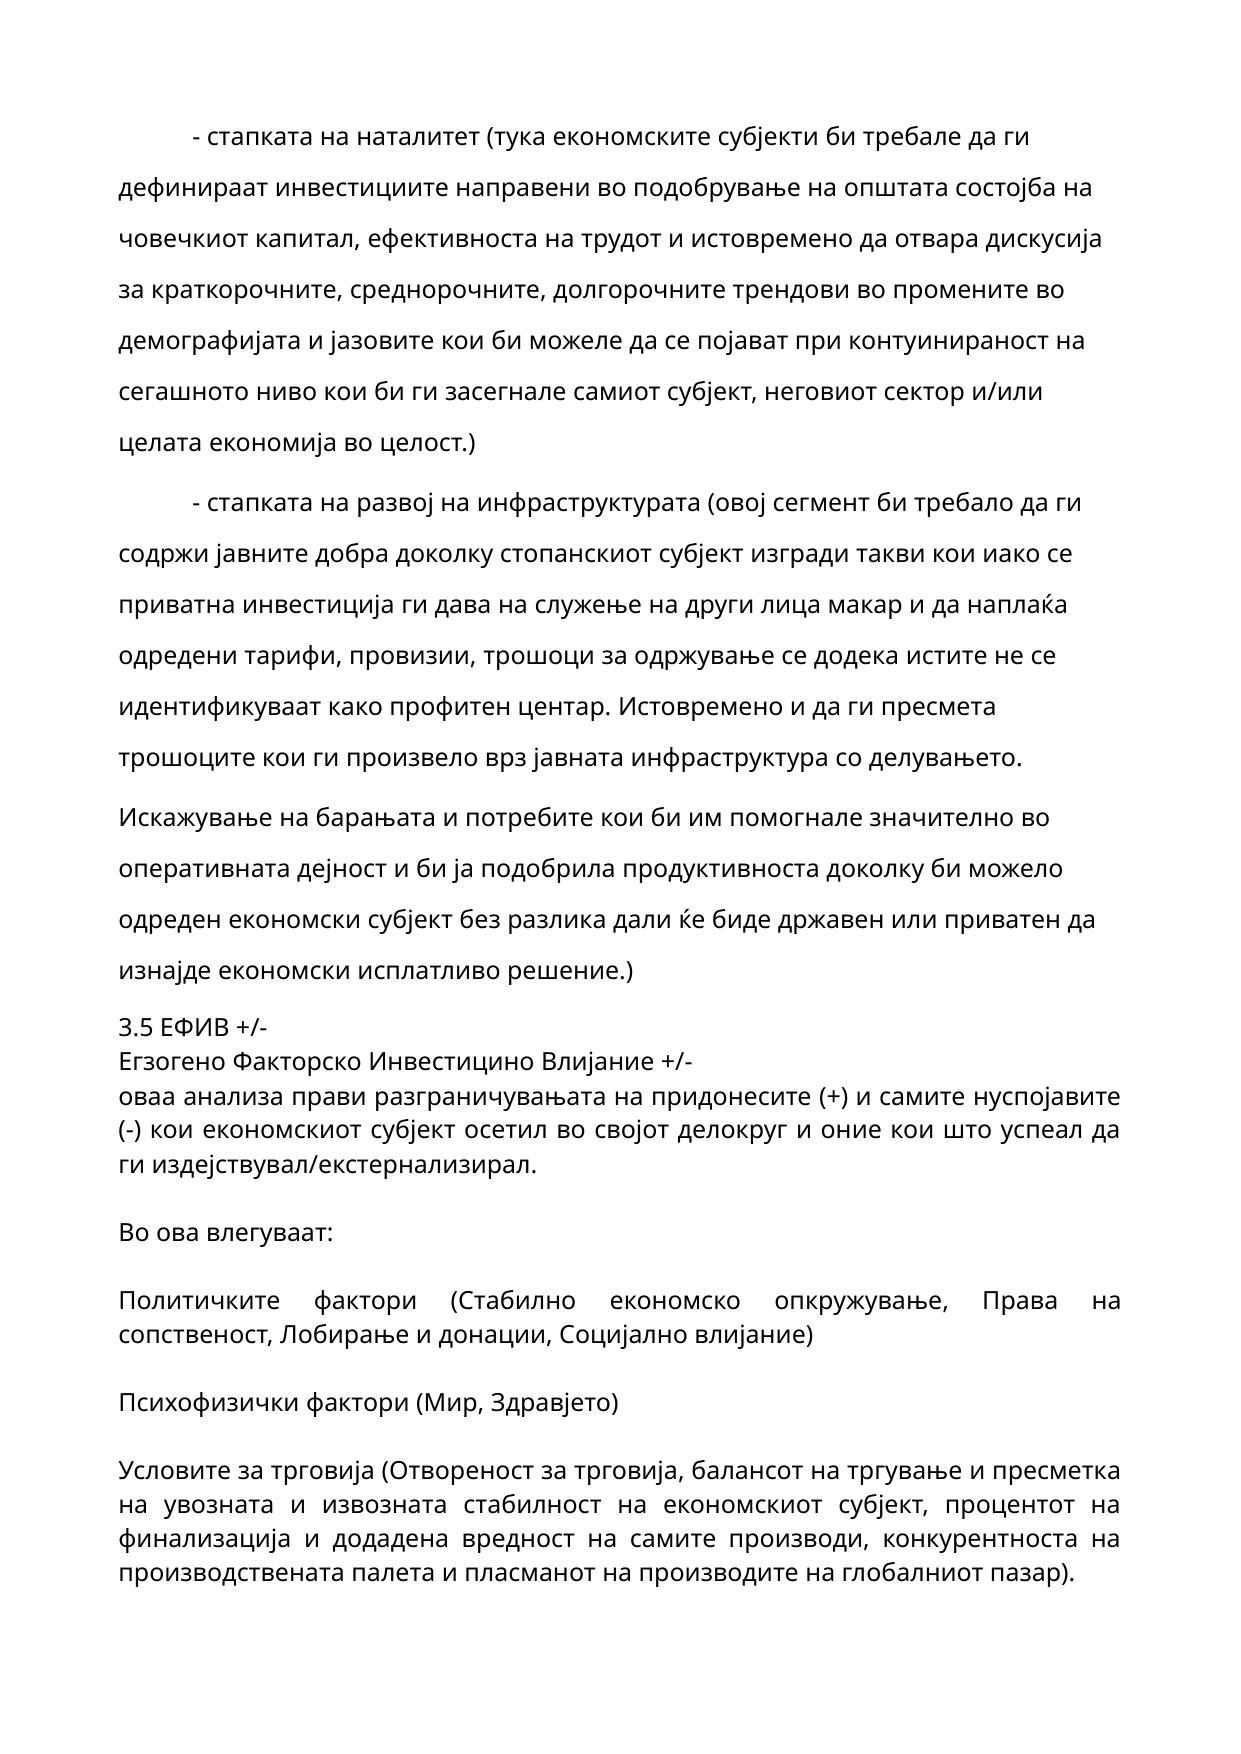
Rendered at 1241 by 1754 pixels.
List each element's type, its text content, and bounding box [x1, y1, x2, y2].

text Политичките фактори (Стабилно економско опкружување, Права на сопственост, Лобирање и донации, Социјално влијание) [118, 1282, 1122, 1351]
text 3.5 ЕФИВ +/- [118, 1010, 1122, 1044]
text Во ова влегуваат: [118, 1214, 1122, 1248]
text Егзогено Факторско Инвестицино Влијание +/- [118, 1044, 1122, 1078]
text Психофизички фактори (Мир, Здравјето) [118, 1385, 1122, 1419]
text - стапката на наталитет (тука економските субјекти би требале да ги дефинираат инвестициите направени во подобрување на општата состојба на човечкиот капитал, ефективноста на трудот и истовремено да отвара дискусија за краткорочните, среднорочните, долгорочните трендови во промените во демографијата и јазовите кои би можеле да се појават при контуинираност на сегашното ниво кои би ги засегнале самиот субјект, неговиот сектор и/или целата економија во целост.) [118, 118, 1122, 458]
text Искажување на барањата и потребите кои би им помогнале значително во оперативната дејност и би ја подобрила продуктивноста доколку би можело одреден економски субјект без разлика дали ќе биде државен или приватен да изнајде економски исплатливо решение.) [118, 800, 1122, 987]
text Условите за трговија (Отвореност за трговија, балансот на тргување и пресметка на увозната и извозната стабилност на економскиот субјект, процентот на финализација и додадена вредност на самите производи, конкурентноста на производствената палета и пласманот на производите на глобалниот пазар). [118, 1453, 1122, 1589]
text оваа анализа прави разграничувањата на придонесите (+) и самите нуспојавите (-) кои економскиот субјект осетил во својот делокруг и оние кои што успеал да ги издејствувал/екстернализирал. [118, 1078, 1122, 1180]
text - стапката на развој на инфраструктурата (овој сегмент би требало да ги содржи јавните добра доколку стопанскиот субјект изгради такви кои иако се приватна инвестиција ги дава на служење на други лица макар и да наплаќа одредени тарифи, провизии, трошоци за одржување се додека истите не се идентификуваат како профитен центар. Истовремено и да ги пресмета трошоците кои ги произвело врз јавната инфраструктура со делувањето. [118, 484, 1122, 774]
